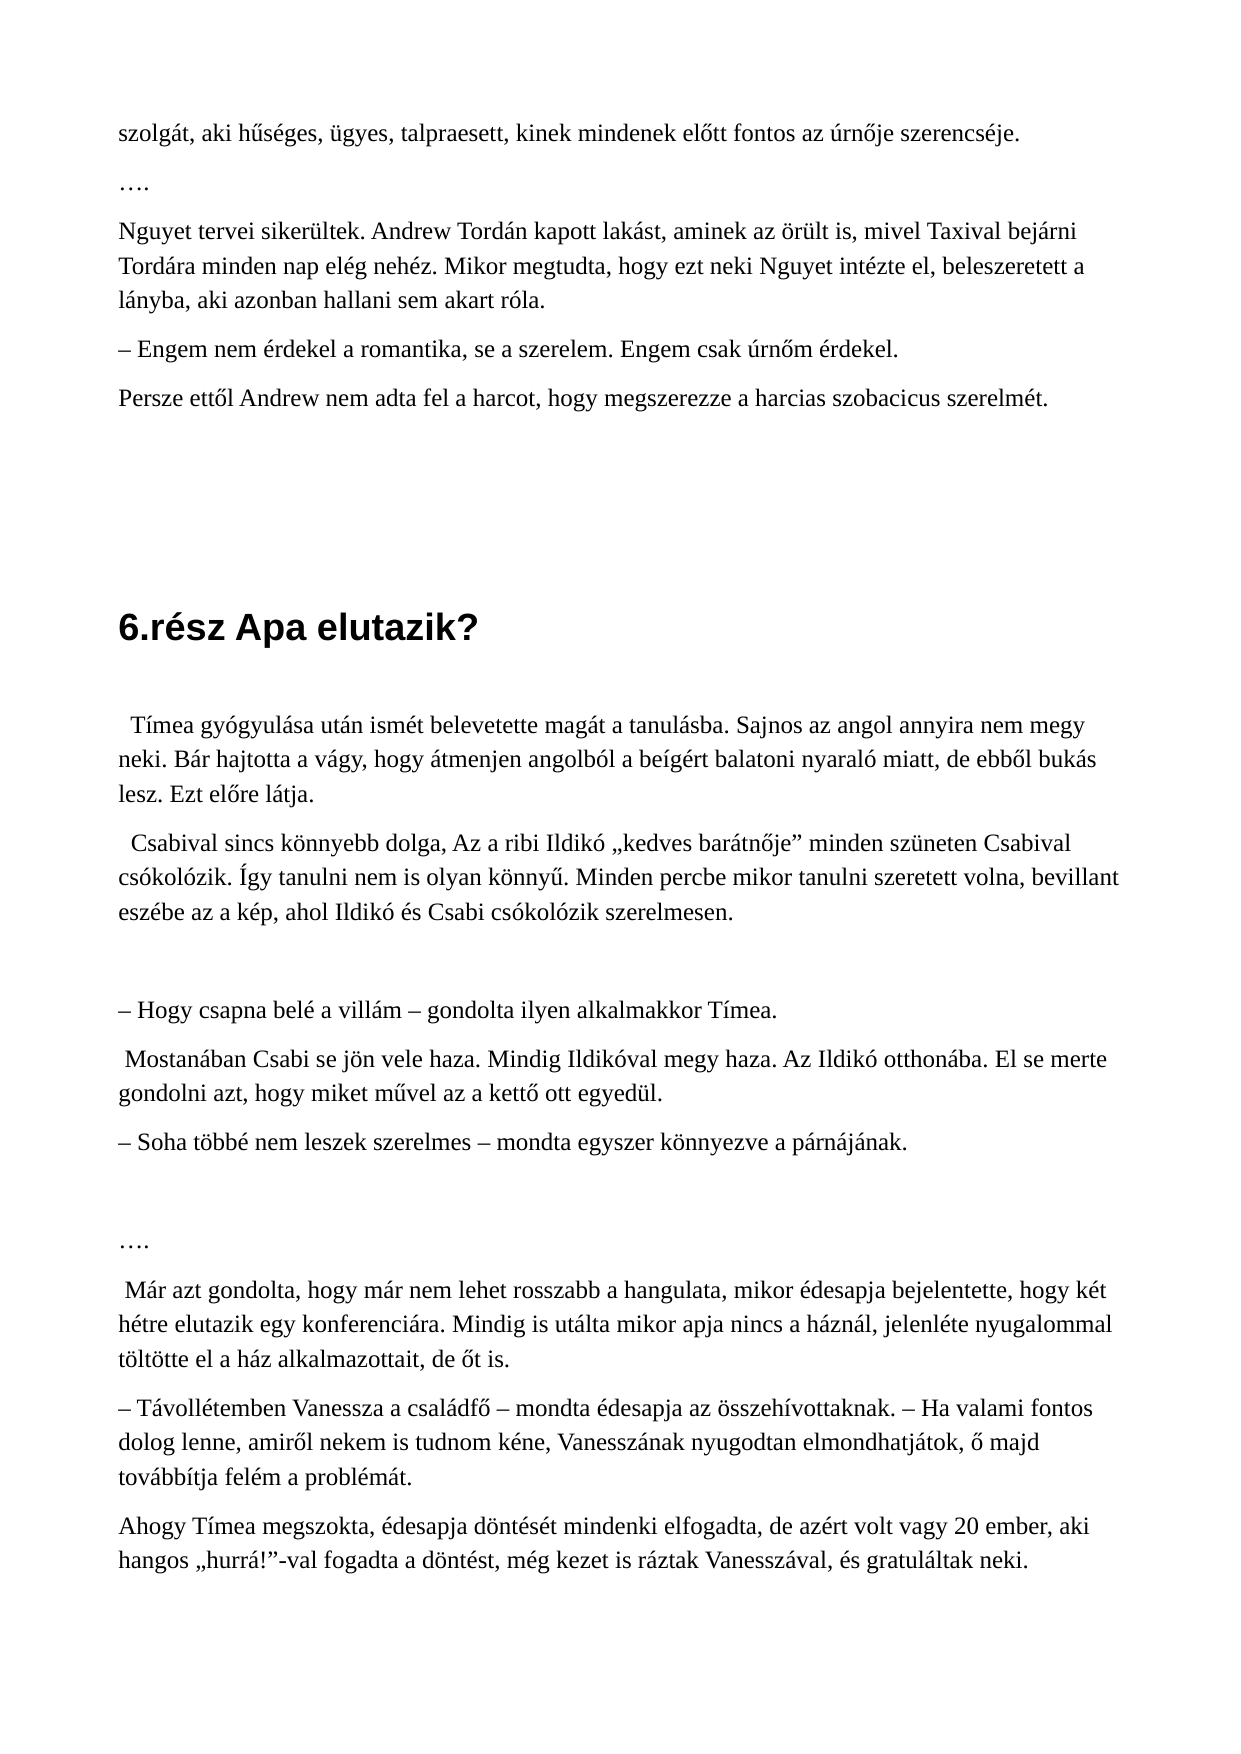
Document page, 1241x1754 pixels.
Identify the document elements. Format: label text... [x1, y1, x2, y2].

text Csabival sincs könnyebb dolga, Az a ribi Ildikó „kedves barátnője” minden szüneten Csabival csókolózik. Így tanulni nem is olyan könnyű. Minden percbe mikor tanulni szeretett volna, bevillant eszébe az a kép, ahol Ildikó és Csabi csókolózik szerelmesen. [118, 828, 1122, 926]
subtitle 6.rész Apa elutazik? [118, 604, 1122, 648]
text Mostanában Csabi se jön vele haza. Mindig Ildikóval megy haza. Az Ildikó otthonába. El se merte gondolni azt, hogy miket művel az a kettő ott egyedül. [118, 1044, 1122, 1107]
text Tímea gyógyulása után ismét belevetette magát a tanulásba. Sajnos az angol annyira nem megy neki. Bár hajtotta a vágy, hogy átmenjen angolból a beígért balatoni nyaraló miatt, de ebből bukás lesz. Ezt előre látja. [118, 710, 1122, 807]
text – Engem nem érdekel a romantika, se a szerelem. Engem csak úrnőm érdekel. [118, 334, 1122, 363]
text Már azt gondolta, hogy már nem lehet rosszabb a hangulata, mikor édesapja bejelentette, hogy két hétre elutazik egy konferenciára. Mindig is utálta mikor apja nincs a háznál, jelenléte nyugalommal töltötte el a ház alkalmazottait, de őt is. [118, 1275, 1122, 1372]
text Persze ettől Andrew nem adta fel a harcot, hogy megszerezze a harcias szobacicus szerelmét. [118, 383, 1122, 412]
text Nguyet tervei sikerültek. Andrew Tordán kapott lakást, aminek az örült is, mivel Taxival bejárni Tordára minden nap elég nehéz. Mikor megtudta, hogy ezt neki Nguyet intézte el, beleszeretett a lányba, aki azonban hallani sem akart róla. [118, 216, 1122, 314]
text – Hogy csapna belé a villám – gondolta ilyen alkalmakkor Tímea. [118, 995, 1122, 1024]
text …. [118, 1226, 1122, 1254]
text – Soha többé nem leszek szerelmes – mondta egyszer könnyezve a párnájának. [118, 1127, 1122, 1156]
text Ahogy Tímea megszokta, édesapja döntését mindenki elfogadta, de azért volt vagy 20 ember, aki hangos „hurrá!”-val fogadta a döntést, még kezet is ráztak Vanesszával, és gratuláltak neki. [118, 1511, 1122, 1574]
text …. [118, 167, 1122, 196]
text szolgát, aki hűséges, ügyes, talpraesett, kinek mindenek előtt fontos az úrnője szerencséje. [118, 118, 1122, 147]
text – Távollétemben Vanessza a családfő – mondta édesapja az összehívottaknak. – Ha valami fontos dolog lenne, amiről nekem is tudnom kéne, Vanesszának nyugodtan elmondhatjátok, ő majd továbbítja felém a problémát. [118, 1393, 1122, 1490]
